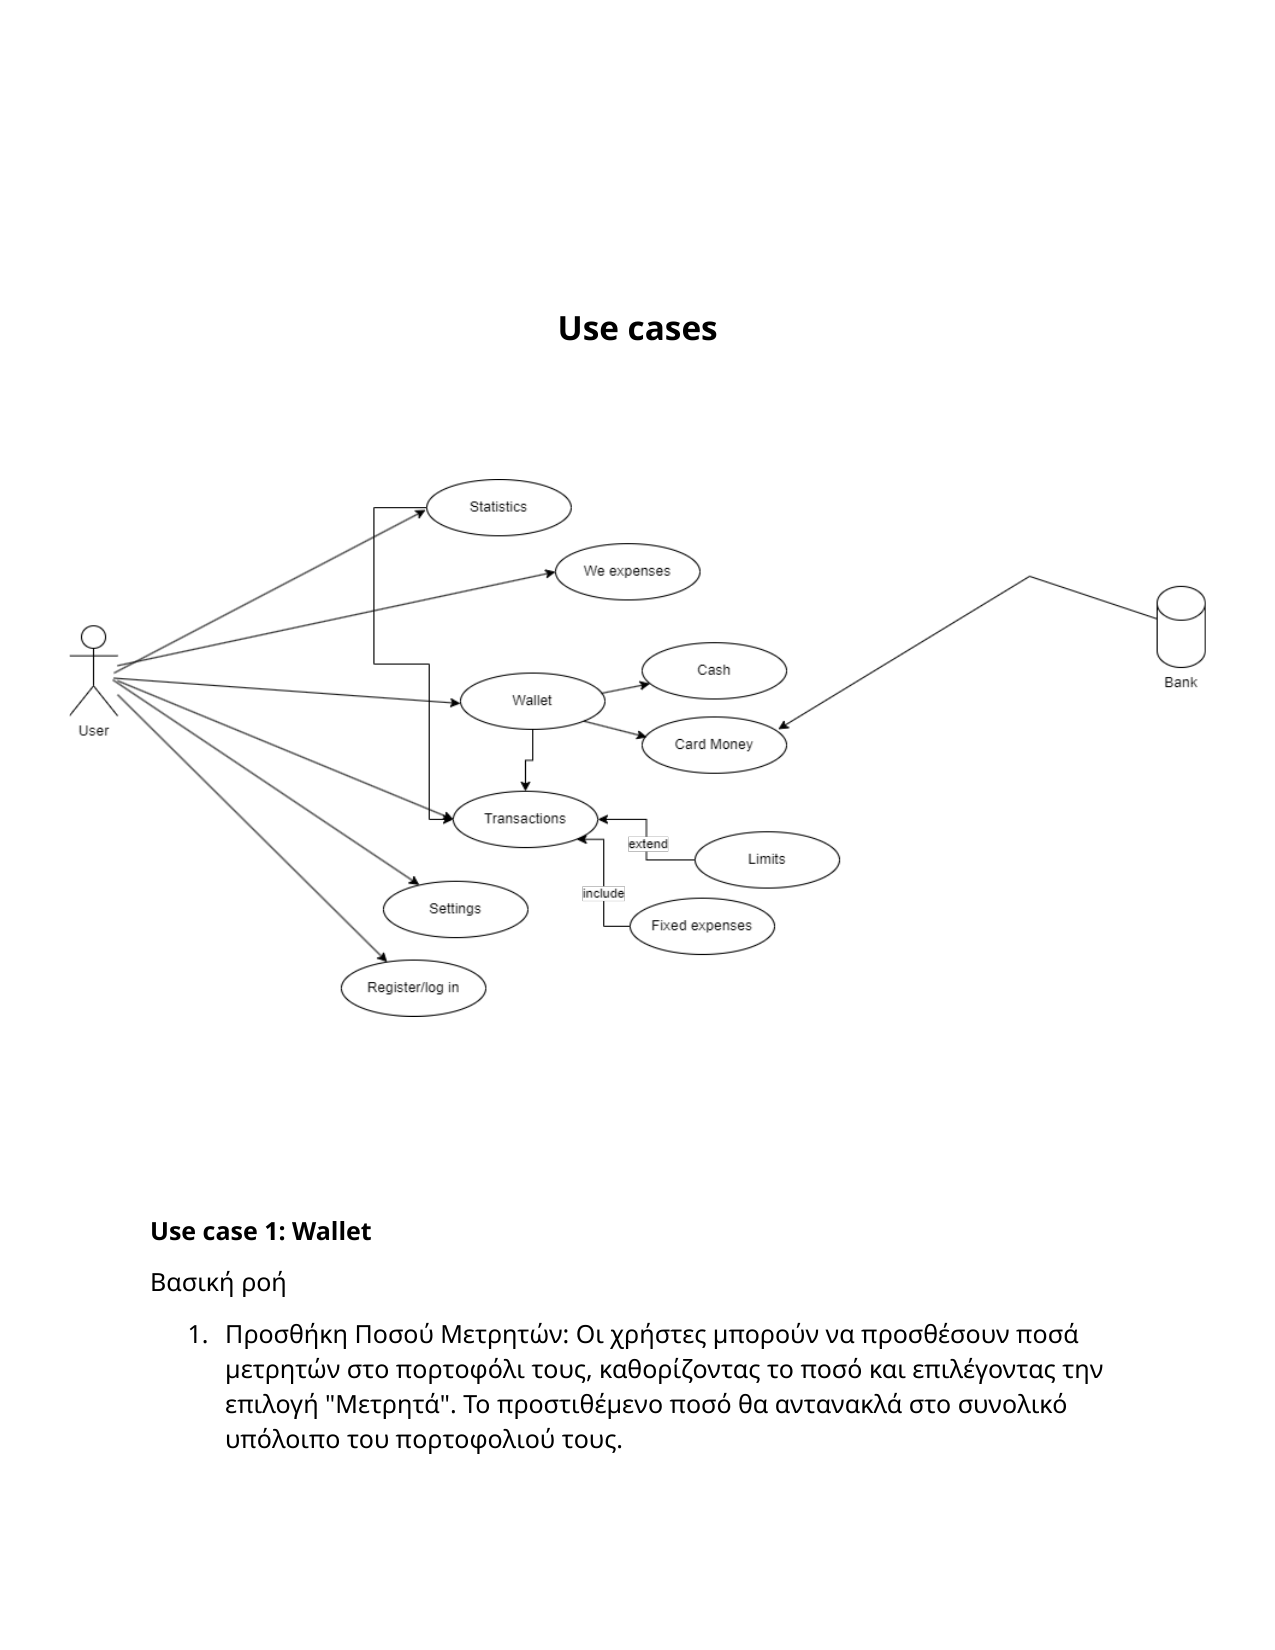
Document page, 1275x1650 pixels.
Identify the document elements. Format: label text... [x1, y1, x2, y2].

list Προσθήκη Ποσού Μετρητών: Οι χρήστες μπορούν να προσθέσουν ποσά μετρητών στο πορτοφόλι τους, καθορίζοντας το ποσό και επιλέγοντας την επιλογή "Μετρητά". Το προστιθέμενο ποσό θα αντανακλά στο συνολικό υπόλοιπο του πορτοφολιού τους. [187, 1317, 1125, 1456]
text Βασική ροή [150, 1265, 1125, 1299]
text Use cases [150, 305, 1125, 350]
text Use case 1: Wallet [150, 1213, 1125, 1247]
